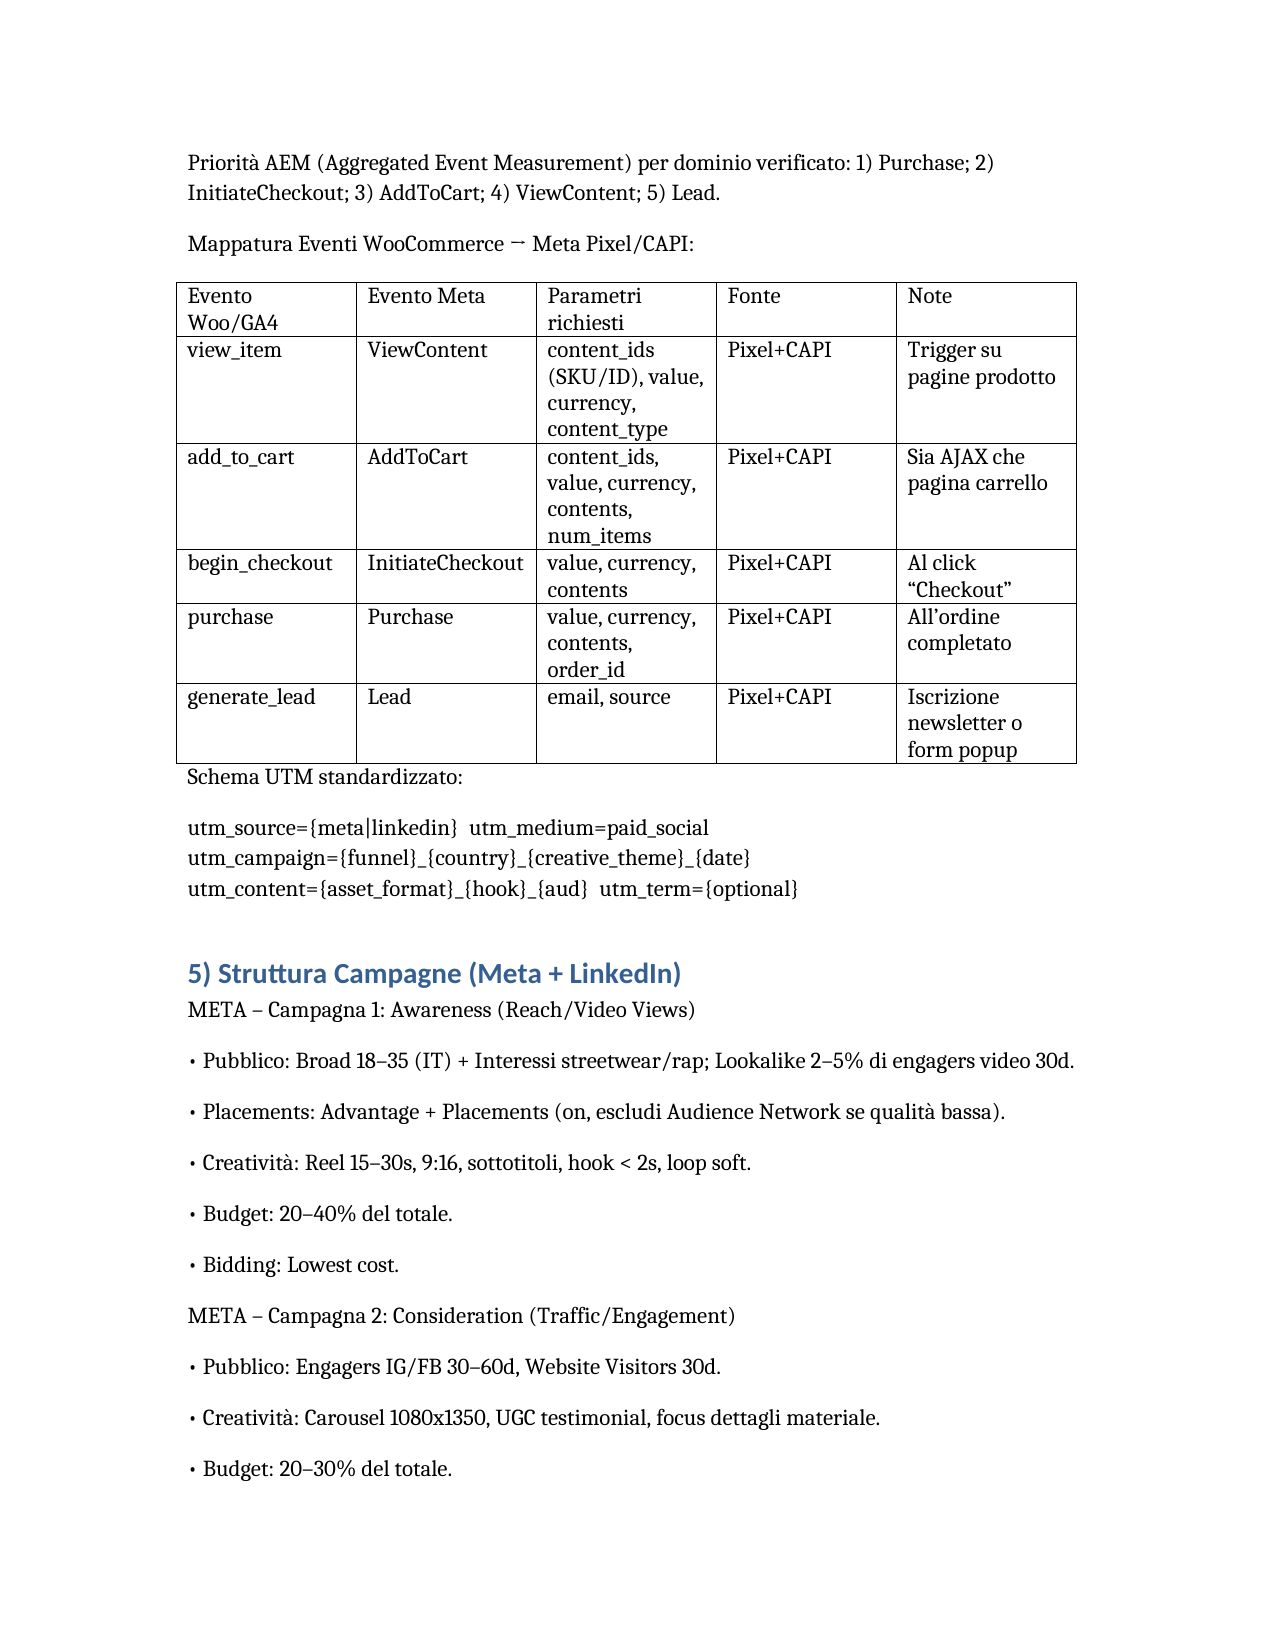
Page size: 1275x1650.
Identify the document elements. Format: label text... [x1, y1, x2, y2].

table_header Evento Meta [357, 283, 536, 336]
subtitle 5) Struttura Campagne (Meta + LinkedIn) [187, 956, 1087, 991]
table_cell email, source [537, 684, 716, 763]
table_cell Trigger su pagine prodotto [897, 337, 1076, 442]
text utm_source={meta|linkedin} utm_medium=paid_social utm_campaign={funnel}_{country}_{creative_theme}_{date} utm_content={asset_format}_{hook}_{aud} utm_term={optional} [187, 815, 1087, 902]
table_cell Pixel+CAPI [717, 337, 896, 442]
text • Placements: Advantage + Placements (on, escludi Audience Network se qualità bassa). [187, 1099, 1087, 1125]
text • Creatività: Carousel 1080x1350, UGC testimonial, focus dettagli materiale. [187, 1405, 1087, 1431]
table_cell value, currency, contents [537, 550, 716, 603]
table_cell All’ordine completato [897, 604, 1076, 683]
table_cell Pixel+CAPI [717, 684, 896, 763]
table_cell value, currency, contents, order_id [537, 604, 716, 683]
table_cell generate_lead [177, 684, 356, 763]
text META – Campagna 2: Consideration (Traffic/Engagement) [187, 1303, 1087, 1329]
text • Pubblico: Engagers IG/FB 30–60d, Website Visitors 30d. [187, 1354, 1087, 1380]
table_cell content_ids (SKU/ID), value, currency, content_type [537, 337, 716, 442]
table_cell Purchase [357, 604, 536, 683]
table_cell add_to_cart [177, 444, 356, 549]
table_cell Al click “Checkout” [897, 550, 1076, 603]
table_header Parametri richiesti [537, 283, 716, 336]
table_header Note [897, 283, 1076, 336]
table_cell AddToCart [357, 444, 536, 549]
table_cell content_ids, value, currency, contents, num_items [537, 444, 716, 549]
table_cell begin_checkout [177, 550, 356, 603]
table_cell Sia AJAX che pagina carrello [897, 444, 1076, 549]
table_cell Pixel+CAPI [717, 550, 896, 603]
table_cell Pixel+CAPI [717, 604, 896, 683]
table_cell InitiateCheckout [357, 550, 536, 603]
text Priorità AEM (Aggregated Event Measurement) per dominio verificato: 1) Purchase; 2) InitiateCheckout; 3) AddToCart; 4) ViewContent; 5) Lead. [187, 150, 1087, 207]
text META – Campagna 1: Awareness (Reach/Video Views) [187, 997, 1087, 1023]
text • Budget: 20–40% del totale. [187, 1201, 1087, 1227]
text Schema UTM standardizzato: [187, 764, 1087, 790]
table_cell view_item [177, 337, 356, 442]
text • Pubblico: Broad 18–35 (IT) + Interessi streetwear/rap; Lookalike 2–5% di engagers video 30d. [187, 1048, 1087, 1074]
text • Budget: 20–30% del totale. [187, 1456, 1087, 1482]
table_cell Pixel+CAPI [717, 444, 896, 549]
table_cell ViewContent [357, 337, 536, 442]
table_cell Iscrizione newsletter o form popup [897, 684, 1076, 763]
text • Bidding: Lowest cost. [187, 1252, 1087, 1278]
text Mappatura Eventi WooCommerce → Meta Pixel/CAPI: [187, 231, 1087, 258]
table_header Fonte [717, 283, 896, 336]
table_cell purchase [177, 604, 356, 683]
table_cell Lead [357, 684, 536, 763]
text • Creatività: Reel 15–30s, 9:16, sottotitoli, hook < 2s, loop soft. [187, 1150, 1087, 1176]
table_header Evento Woo/GA4 [177, 283, 356, 336]
